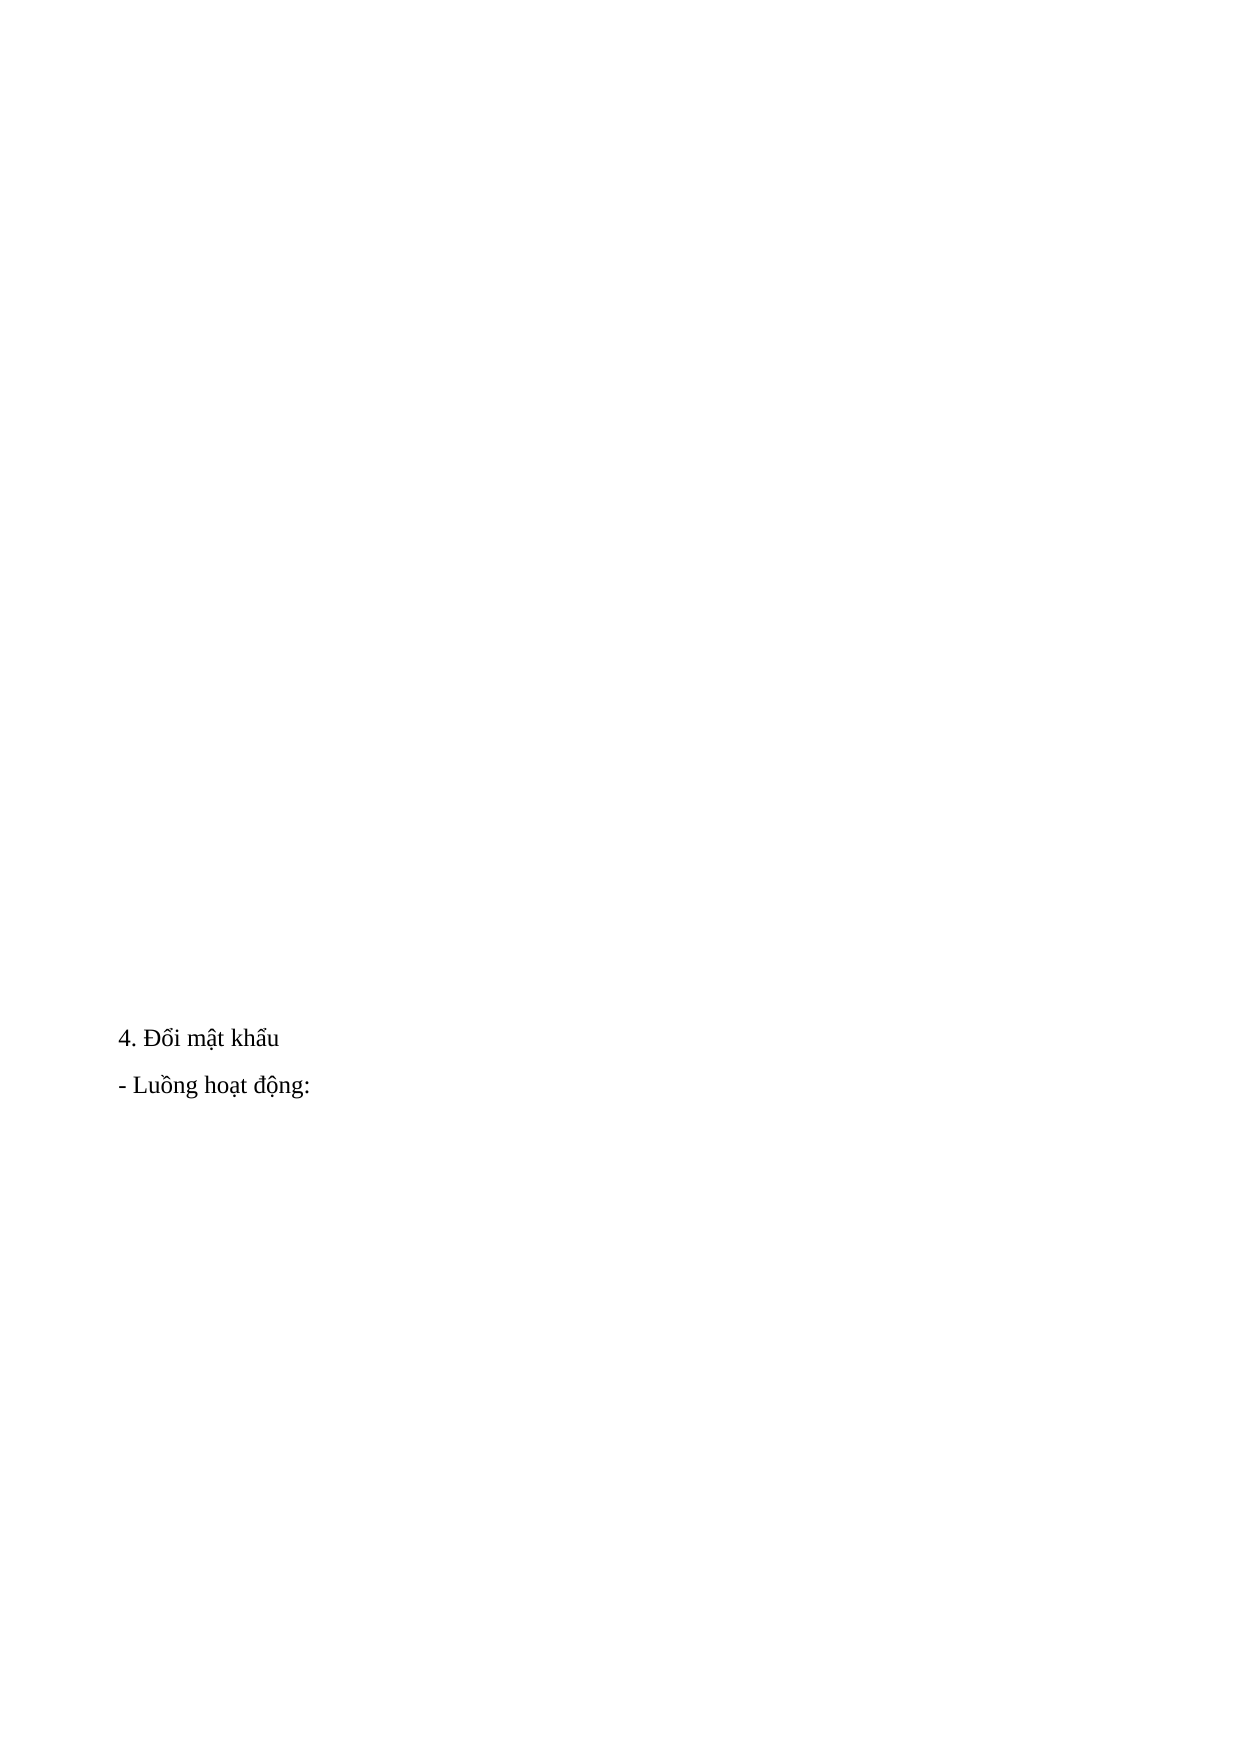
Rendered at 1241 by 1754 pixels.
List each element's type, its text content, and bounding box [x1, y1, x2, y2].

text 4. Đổi mật khẩu [118, 1023, 1122, 1051]
text - Luồng hoạt động: [118, 1070, 1122, 1099]
